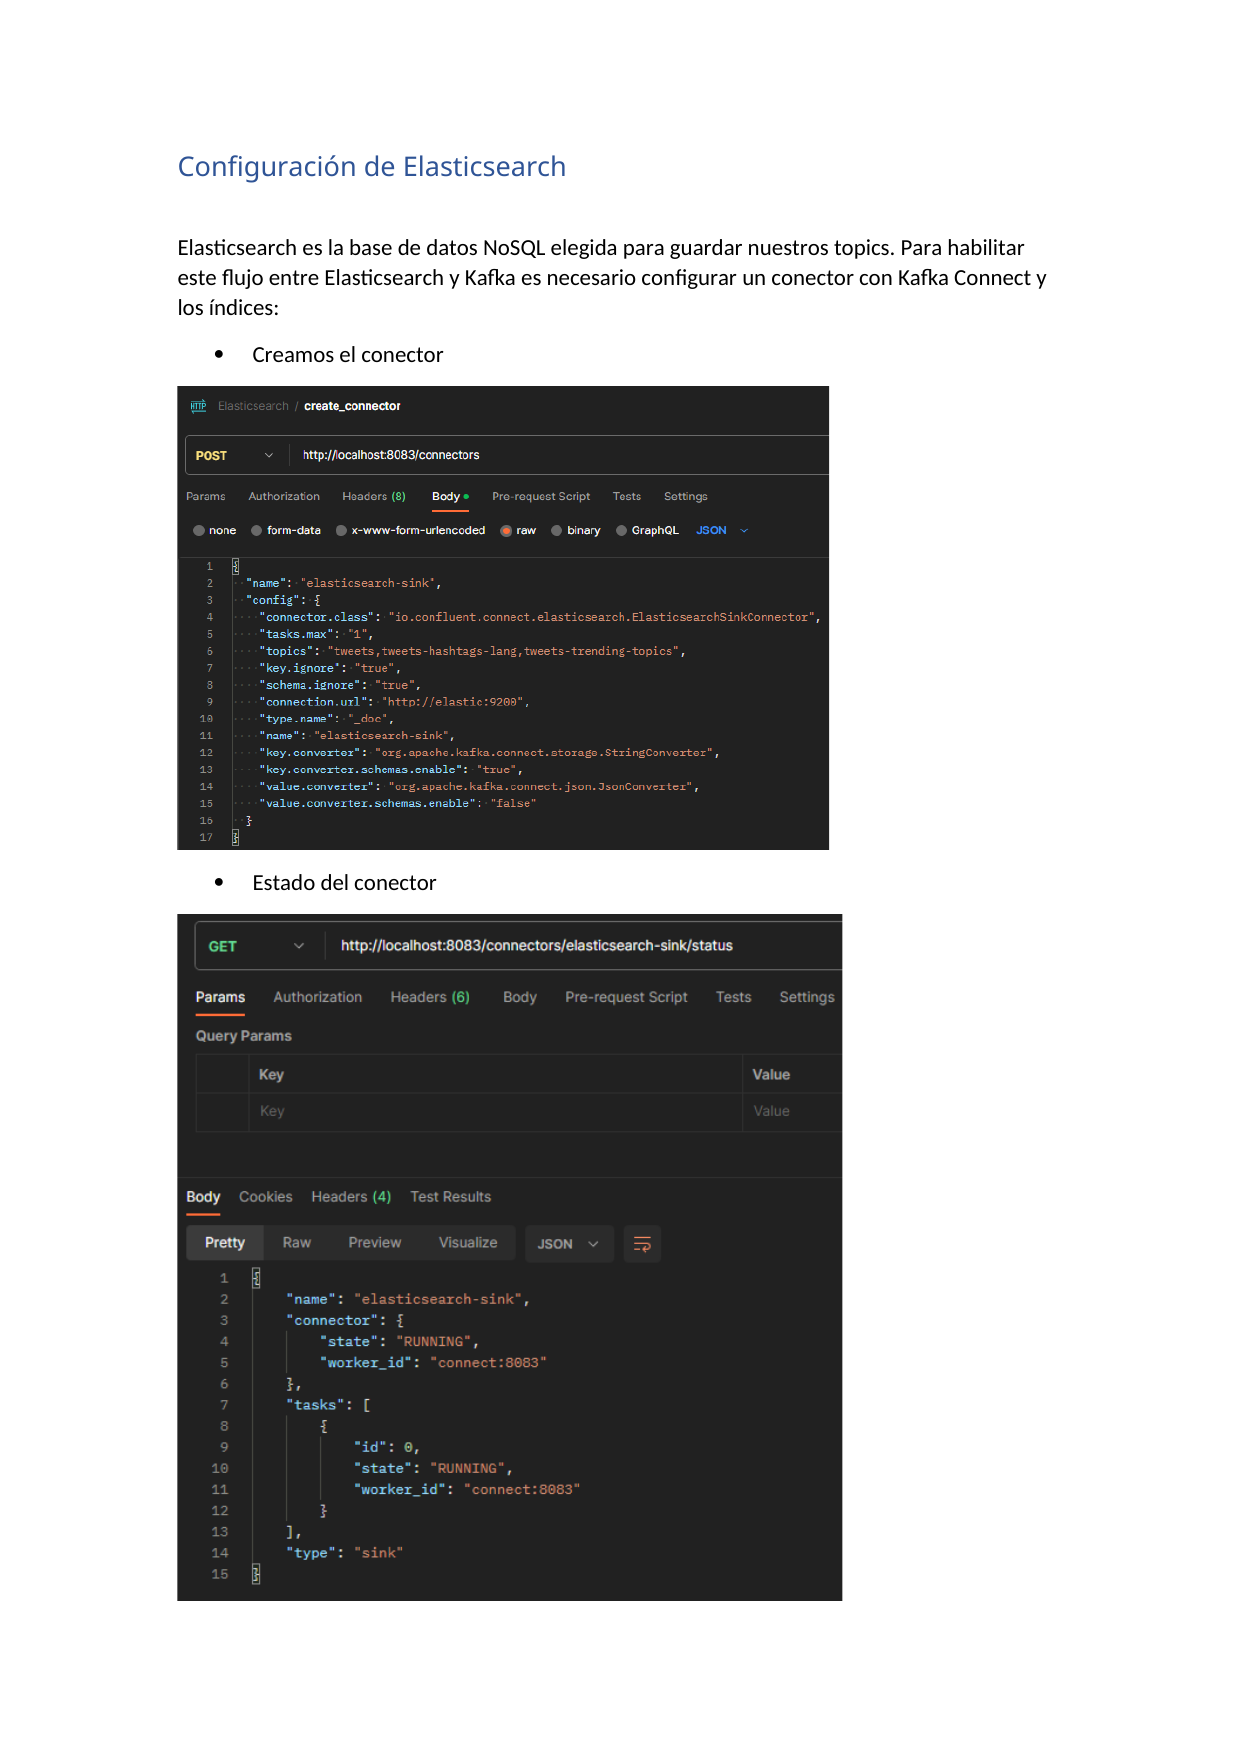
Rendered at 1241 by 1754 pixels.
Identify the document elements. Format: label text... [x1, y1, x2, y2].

list Estado del conector [215, 868, 1063, 896]
text Elasticsearch es la base de datos NoSQL elegida para guardar nuestros topics. Para habilitar este flujo entre Elasticsearch y Kafka es necesario configurar un conector con Kafka Connect y los índices: [177, 233, 1063, 321]
subtitle Configuración de Elasticsearch [177, 148, 1063, 184]
list Creamos el conector [215, 340, 1063, 368]
